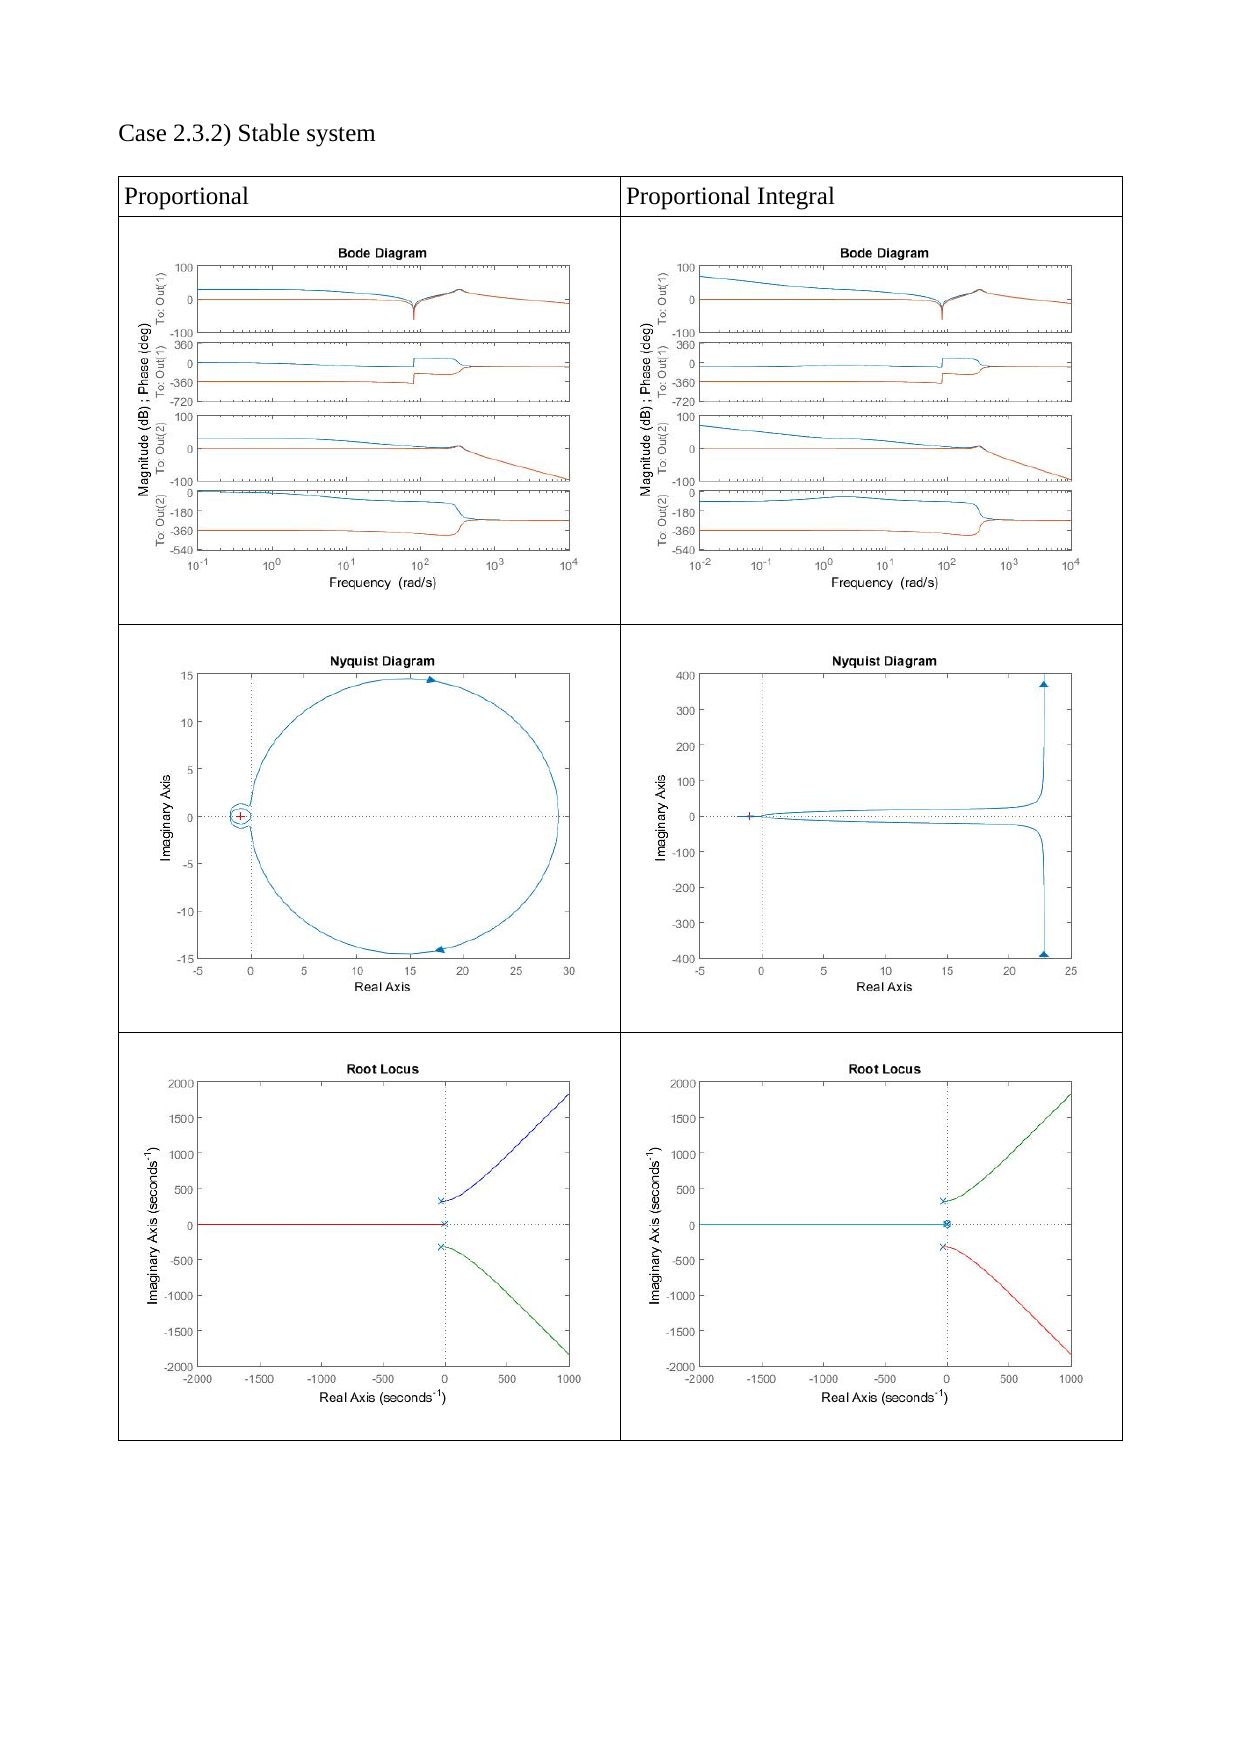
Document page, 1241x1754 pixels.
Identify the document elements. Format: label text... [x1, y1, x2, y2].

table_cell [621, 1033, 1122, 1440]
table_cell [621, 217, 1122, 624]
picture [625, 630, 1117, 998]
table_cell [119, 1033, 620, 1440]
text Case 2.3.2) Stable system [118, 118, 1122, 147]
table_header Proportional [119, 177, 620, 216]
table_cell [119, 217, 620, 624]
table_header Proportional Integral [621, 177, 1122, 216]
table_cell [119, 625, 620, 1032]
table_cell [621, 625, 1122, 1032]
picture [625, 221, 1117, 590]
picture [123, 1038, 615, 1406]
picture [123, 221, 615, 590]
picture [123, 630, 615, 998]
picture [625, 1038, 1117, 1406]
